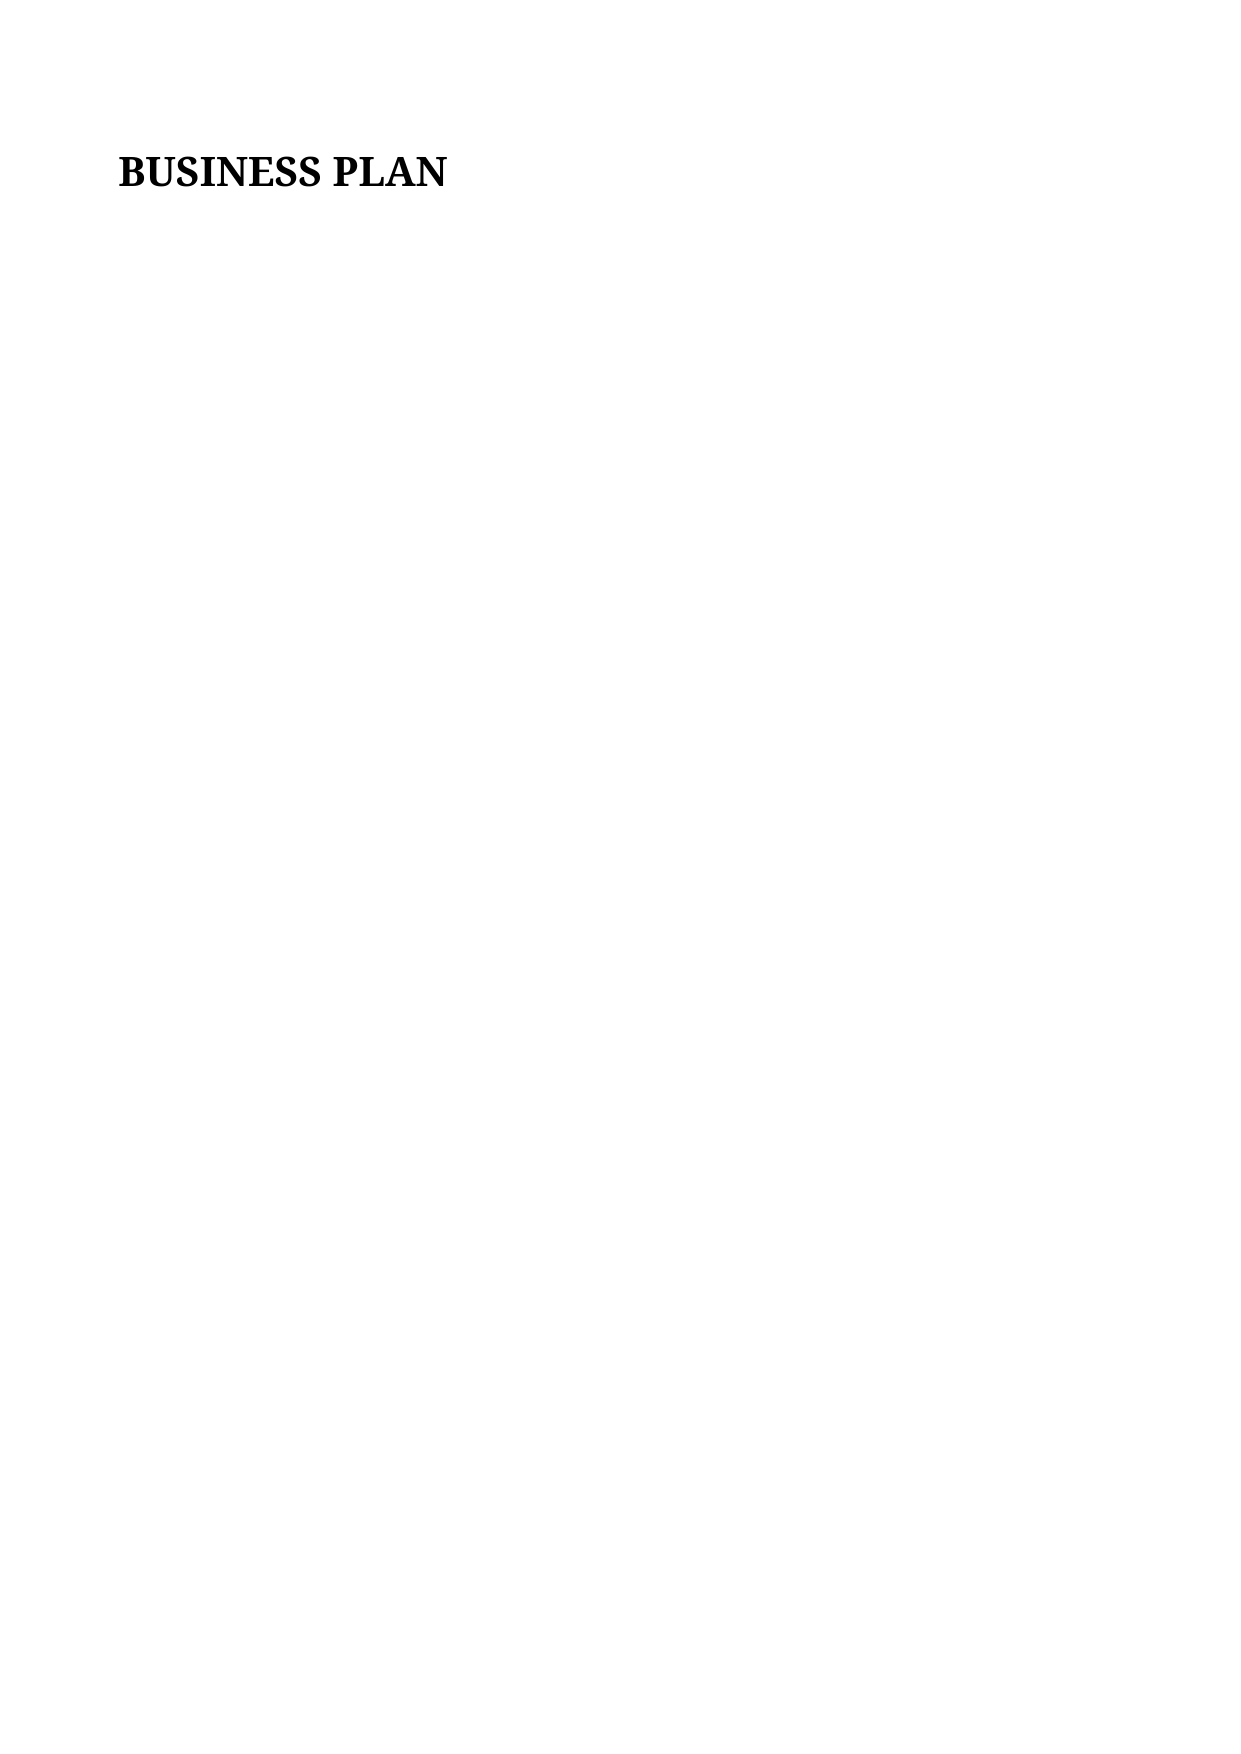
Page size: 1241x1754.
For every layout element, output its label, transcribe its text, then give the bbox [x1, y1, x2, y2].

subtitle BUSINESS PLAN [118, 143, 1122, 198]
